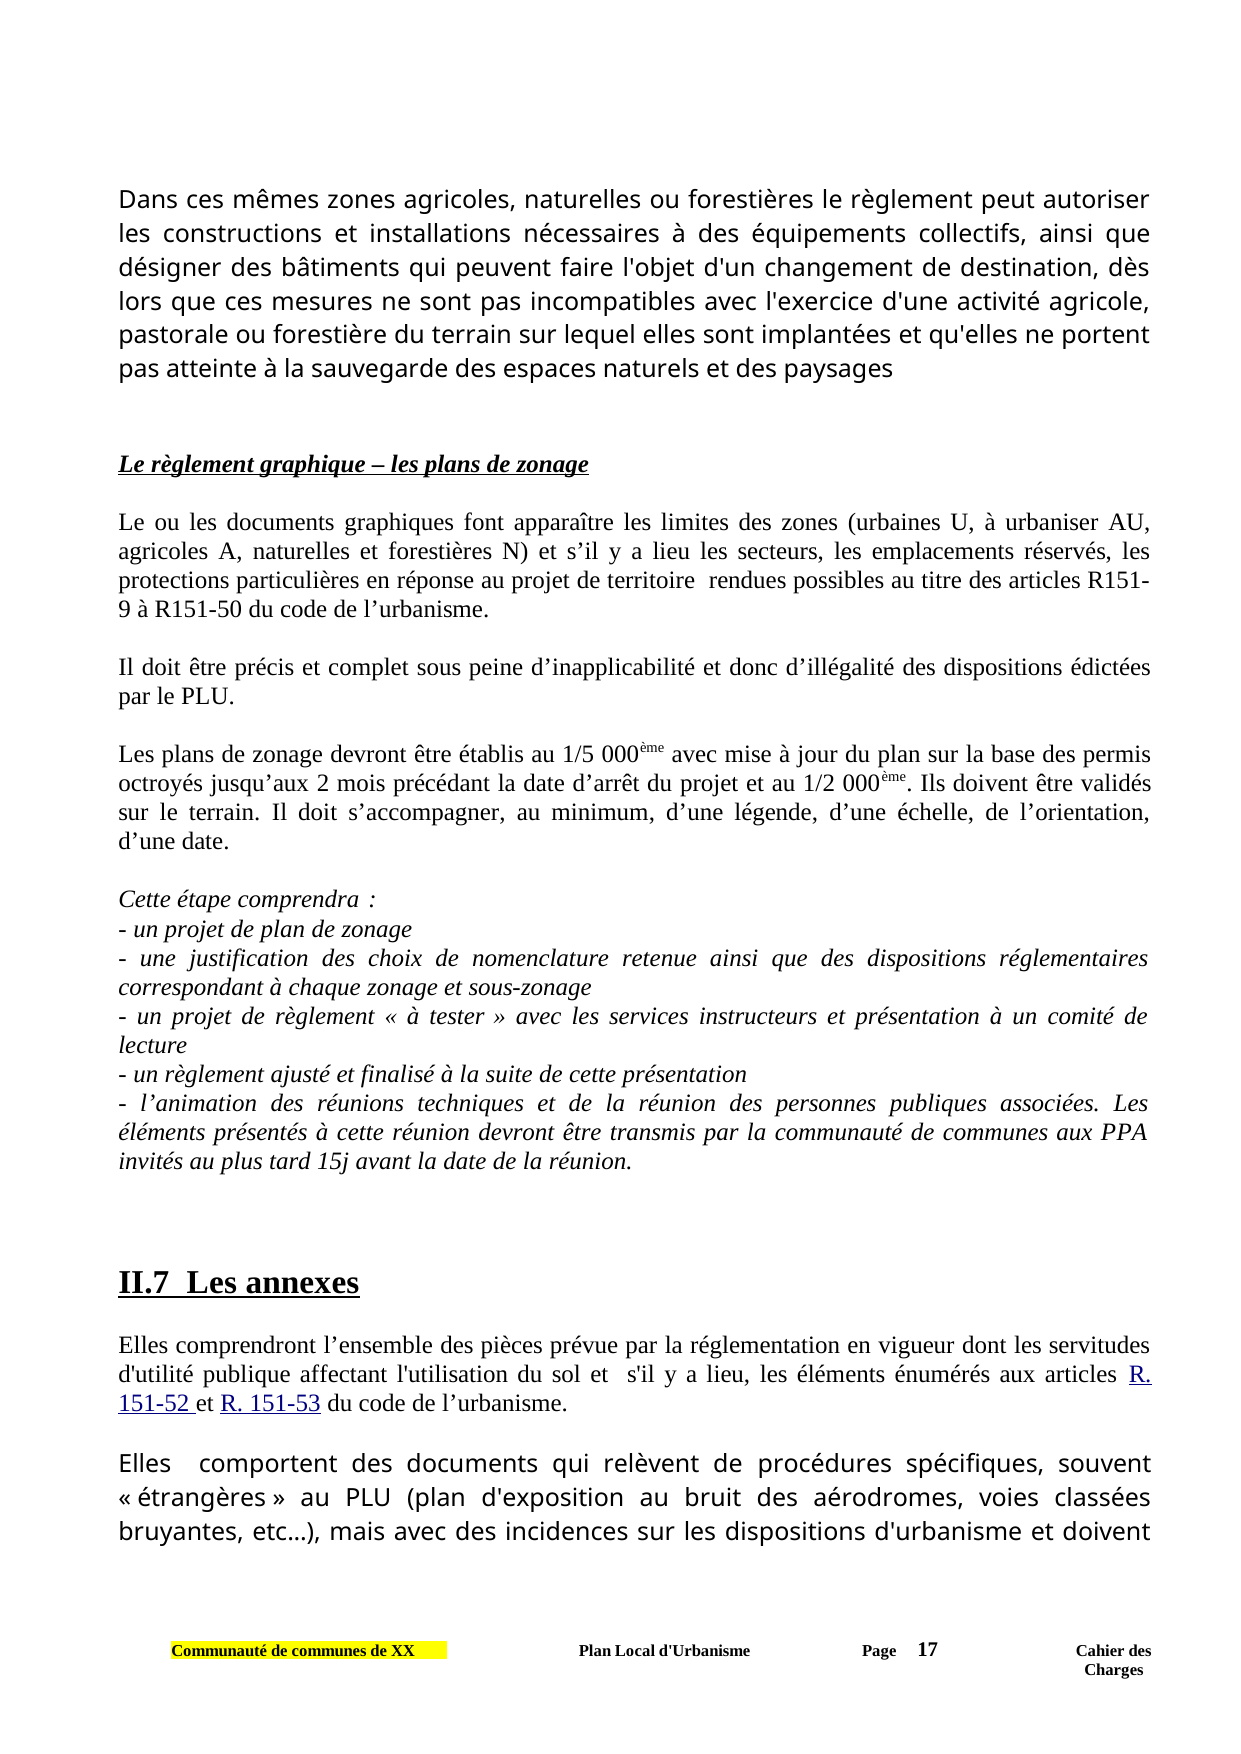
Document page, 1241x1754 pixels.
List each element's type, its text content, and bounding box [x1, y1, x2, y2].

text Elles comportent des documents qui relèvent de procédures spécifiques, souvent « étrangères » au PLU (plan d'exposition au bruit des aérodromes, voies classées bruyantes, etc...), mais avec des incidences sur les dispositions d'urbanisme et doivent [118, 1446, 1152, 1548]
text - un projet de plan de zonage [118, 913, 1152, 942]
text Elles comprendront l’ensemble des pièces prévue par la réglementation en vigueur dont les servitudes d'utilité publique affectant l'utilisation du sol et s'il y a lieu, les éléments énumérés aux articles R. 151-52 et R. 151-53 du code de l’urbanisme. [118, 1330, 1152, 1417]
text - un règlement ajusté et finalisé à la suite de cette présentation [118, 1059, 1152, 1088]
text Il doit être précis et complet sous peine d’inapplicabilité et donc d’illégalité des dispositions édictées par le PLU. [118, 652, 1152, 710]
text Cette étape comprendra : [118, 884, 1152, 913]
text Les plans de zonage devront être établis au 1/5 000ème avec mise à jour du plan sur la base des permis octroyés jusqu’aux 2 mois précédant la date d’arrêt du projet et au 1/2 000ème. Ils doivent être validés sur le terrain. Il doit s’accompagner, au minimum, d’une légende, d’une échelle, de l’orientation, d’une date. [118, 739, 1152, 855]
text - un projet de règlement « à tester » avec les services instructeurs et présentation à un comité de lecture [118, 1001, 1152, 1059]
text Le ou les documents graphiques font apparaître les limites des zones (urbaines U, à urbaniser AU, agricoles A, naturelles et forestières N) et s’il y a lieu les secteurs, les emplacements réservés, les protections particulières en réponse au projet de territoire rendues possibles au titre des articles R151-9 à R151-50 du code de l’urbanisme. [118, 507, 1152, 623]
text - une justification des choix de nomenclature retenue ainsi que des dispositions réglementaires correspondant à chaque zonage et sous-zonage [118, 942, 1152, 1001]
subtitle II.7 Les annexes [118, 1262, 1152, 1301]
subtitle Le règlement graphique – les plans de zonage [118, 448, 1152, 477]
text Dans ces mêmes zones agricoles, naturelles ou forestières le règlement peut autoriser les constructions et installations nécessaires à des équipements collectifs, ainsi que désigner des bâtiments qui peuvent faire l'objet d'un changement de destination, dès lors que ces mesures ne sont pas incompatibles avec l'exercice d'une activité agricole, pastorale ou forestière du terrain sur lequel elles sont implantées et qu'elles ne portent pas atteinte à la sauvegarde des espaces naturels et des paysages [118, 182, 1152, 385]
text - l’animation des réunions techniques et de la réunion des personnes publiques associées. Les éléments présentés à cette réunion devront être transmis par la communauté de communes aux PPA invités au plus tard 15j avant la date de la réunion. [118, 1088, 1152, 1175]
